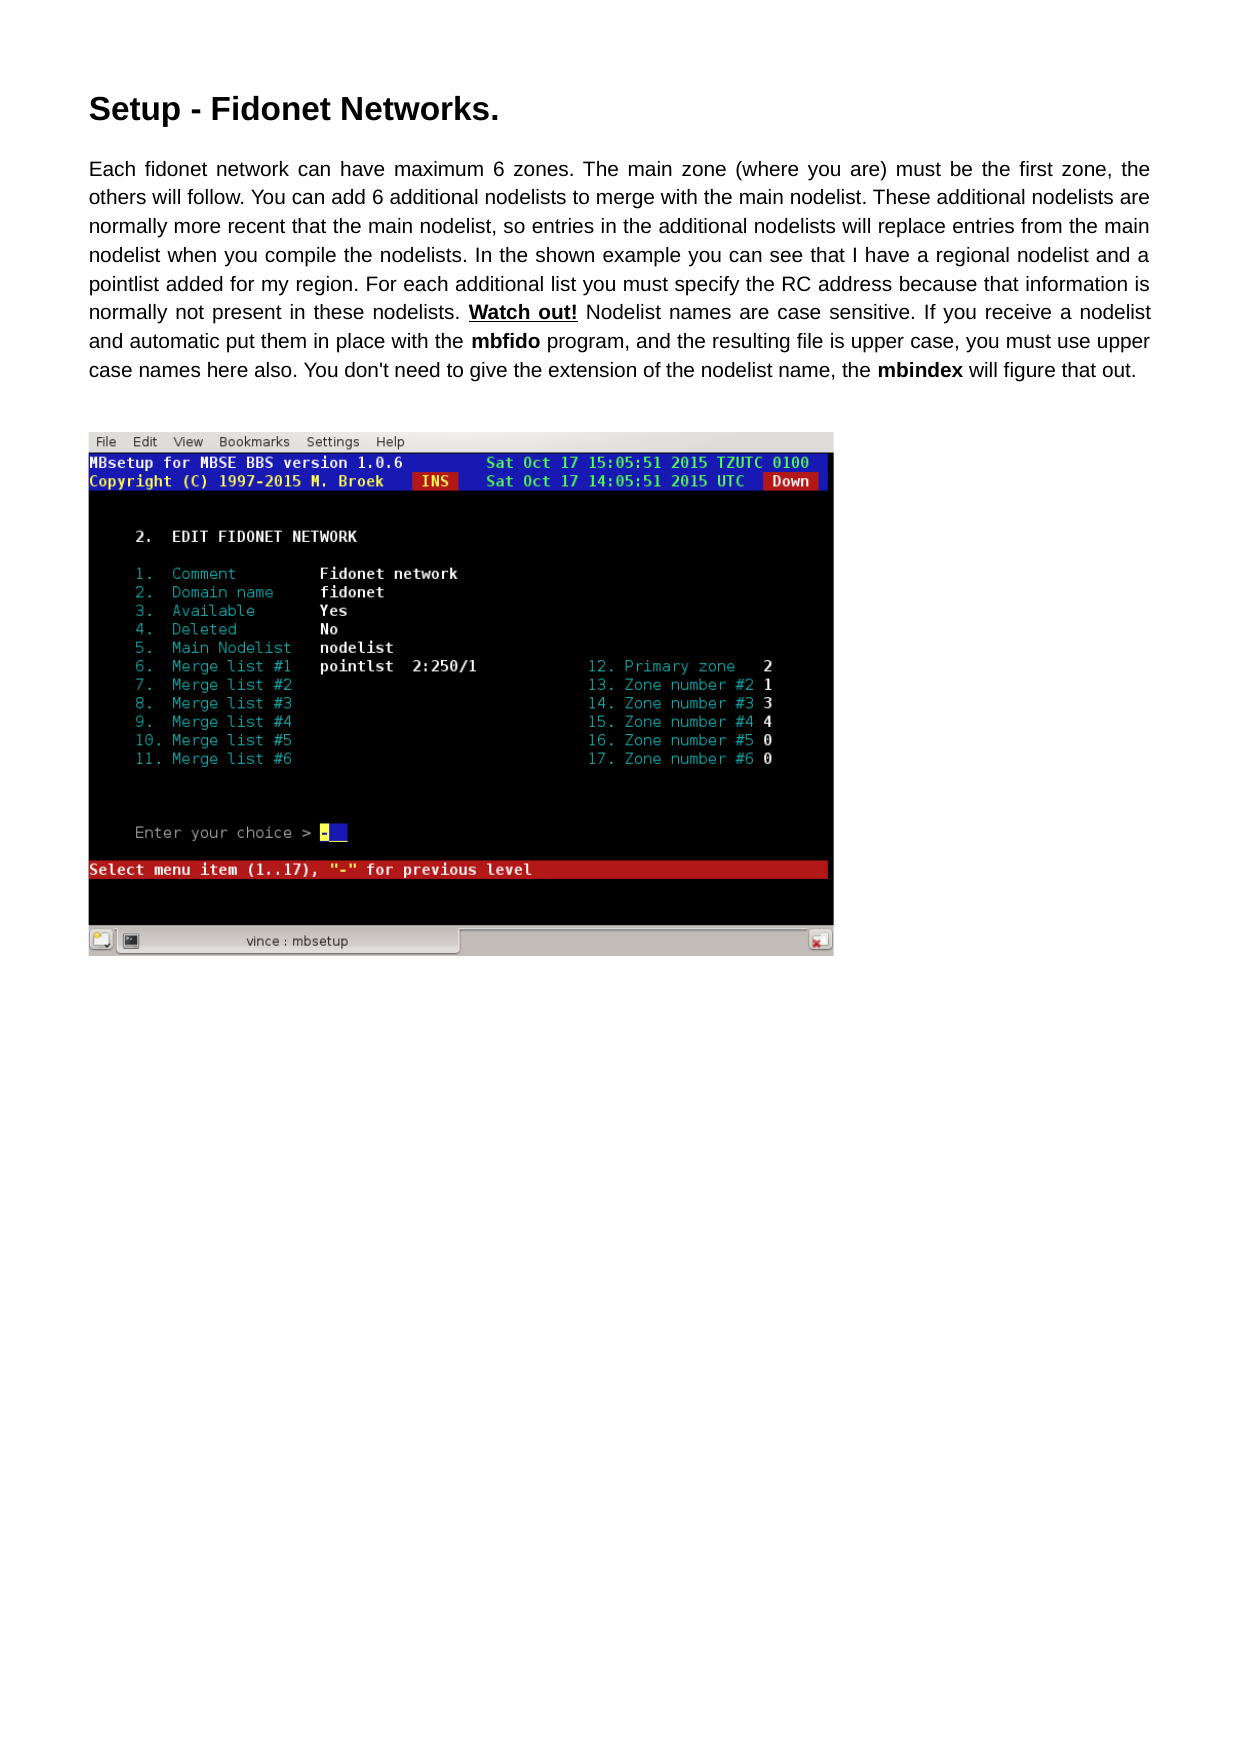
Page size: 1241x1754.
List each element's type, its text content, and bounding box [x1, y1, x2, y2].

picture [88, 432, 834, 956]
subtitle Setup - Fidonet Networks. [88, 88, 1152, 127]
text Each fidonet network can have maximum 6 zones. The main zone (where you are) must be the first zone, the others will follow. You can add 6 additional nodelists to merge with the main nodelist. These additional nodelists are normally more recent that the main nodelist, so entries in the additional nodelists will replace entries from the main nodelist when you compile the nodelists. In the shown example you can see that I have a regional nodelist and a pointlist added for my region. For each additional list you must specify the RC address because that information is normally not present in these nodelists. Watch out! Nodelist names are case sensitive. If you receive a nodelist and automatic put them in place with the mbfido program, and the resulting file is upper case, you must use upper case names here also. You don't need to give the extension of the nodelist name, the mbindex will figure that out. [88, 156, 1152, 382]
